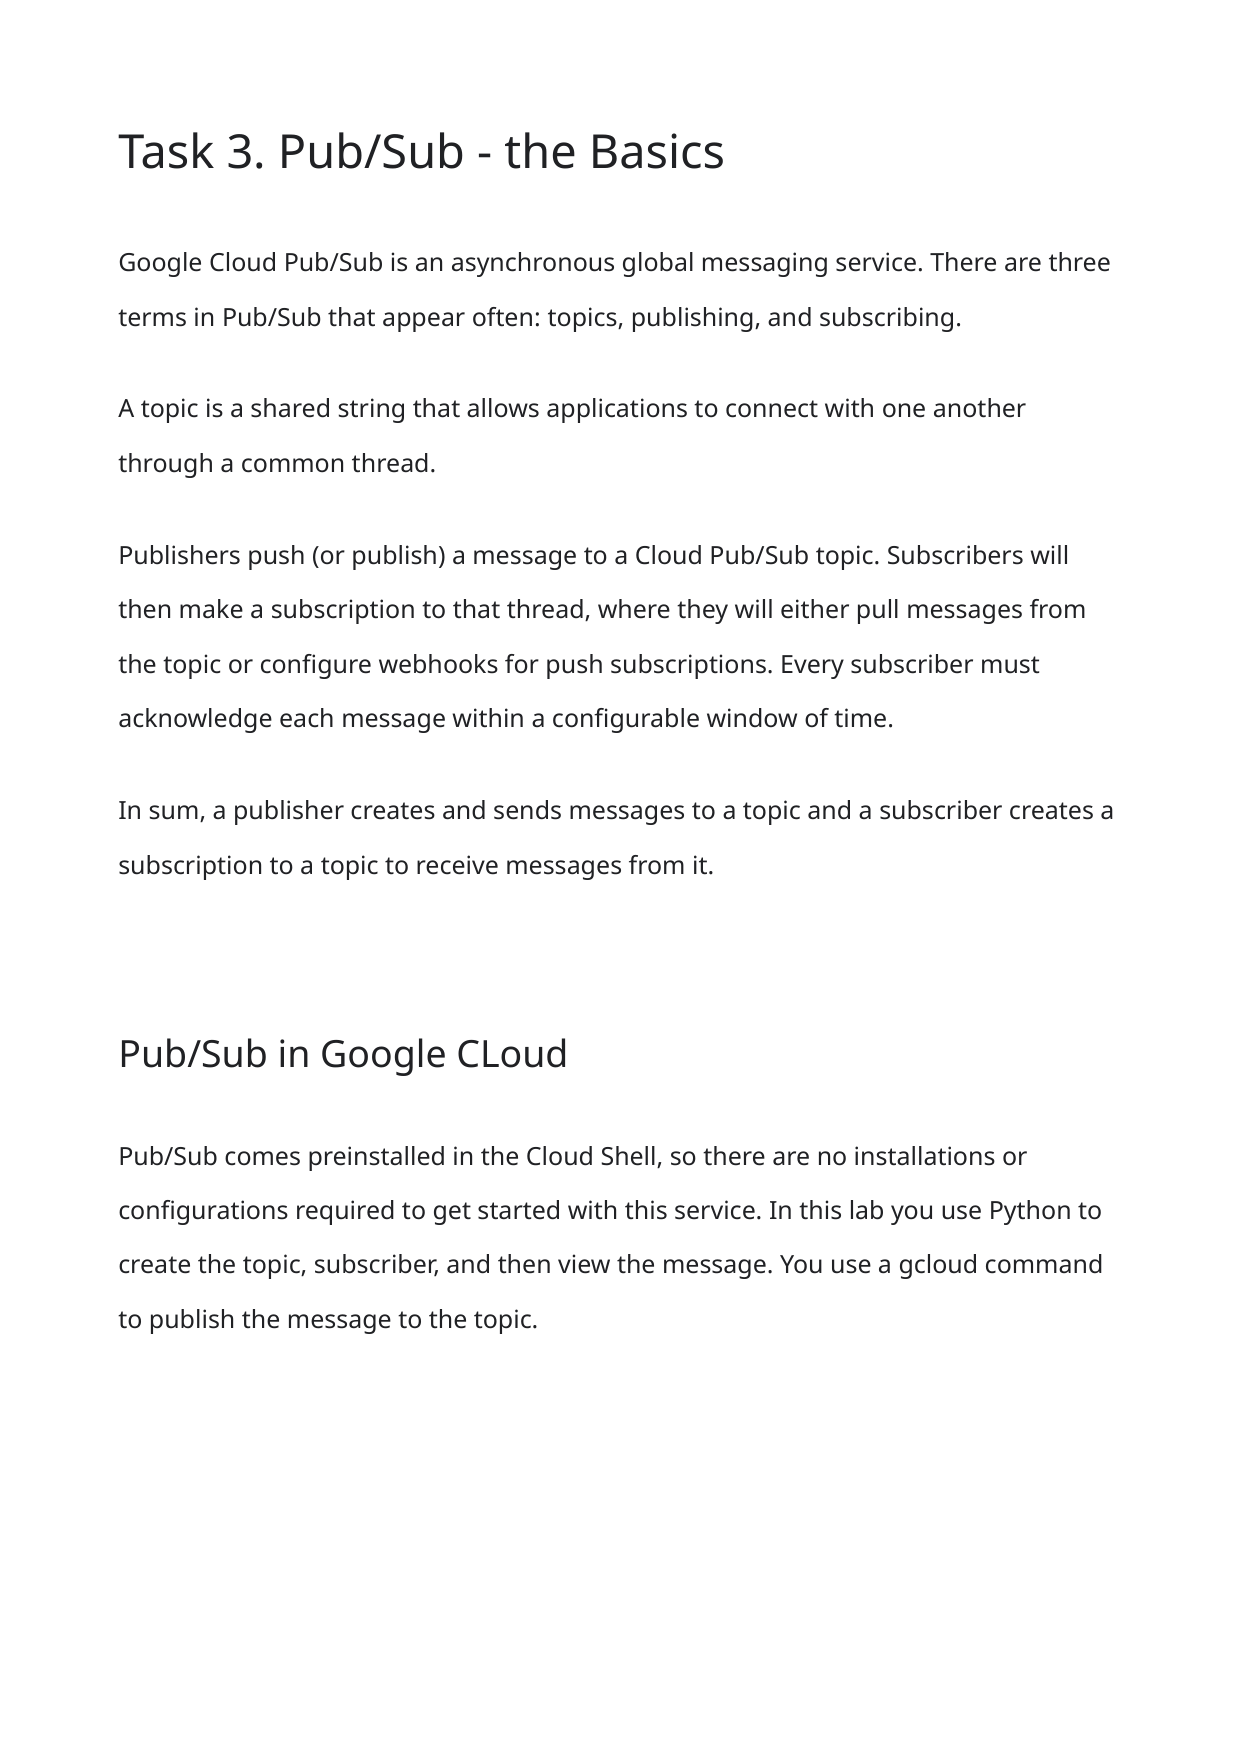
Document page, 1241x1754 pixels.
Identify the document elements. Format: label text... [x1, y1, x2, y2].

subtitle Pub/Sub in Google CLoud [118, 1027, 1122, 1078]
text Google Cloud Pub/Sub is an asynchronous global messaging service. There are three terms in Pub/Sub that appear often: topics, publishing, and subscribing. [118, 245, 1122, 333]
subtitle Task 3. Pub/Sub - the Basics [118, 118, 1122, 182]
text Pub/Sub comes preinstalled in the Cloud Shell, so there are no installations or configurations required to get started with this service. In this lab you use Python to create the topic, subscriber, and then view the message. You use a gcloud command to publish the message to the topic. [118, 1138, 1122, 1336]
text Publishers push (or publish) a message to a Cloud Pub/Sub topic. Subscribers will then make a subscription to that thread, where they will either pull messages from the topic or configure webhooks for push subscriptions. Every subscriber must acknowledge each message within a configurable window of time. [118, 538, 1122, 735]
text A topic is a shared string that allows applications to connect with one another through a common thread. [118, 391, 1122, 480]
text In sum, a publisher creates and sends messages to a topic and a subscriber creates a subscription to a topic to receive messages from it. [118, 793, 1122, 882]
